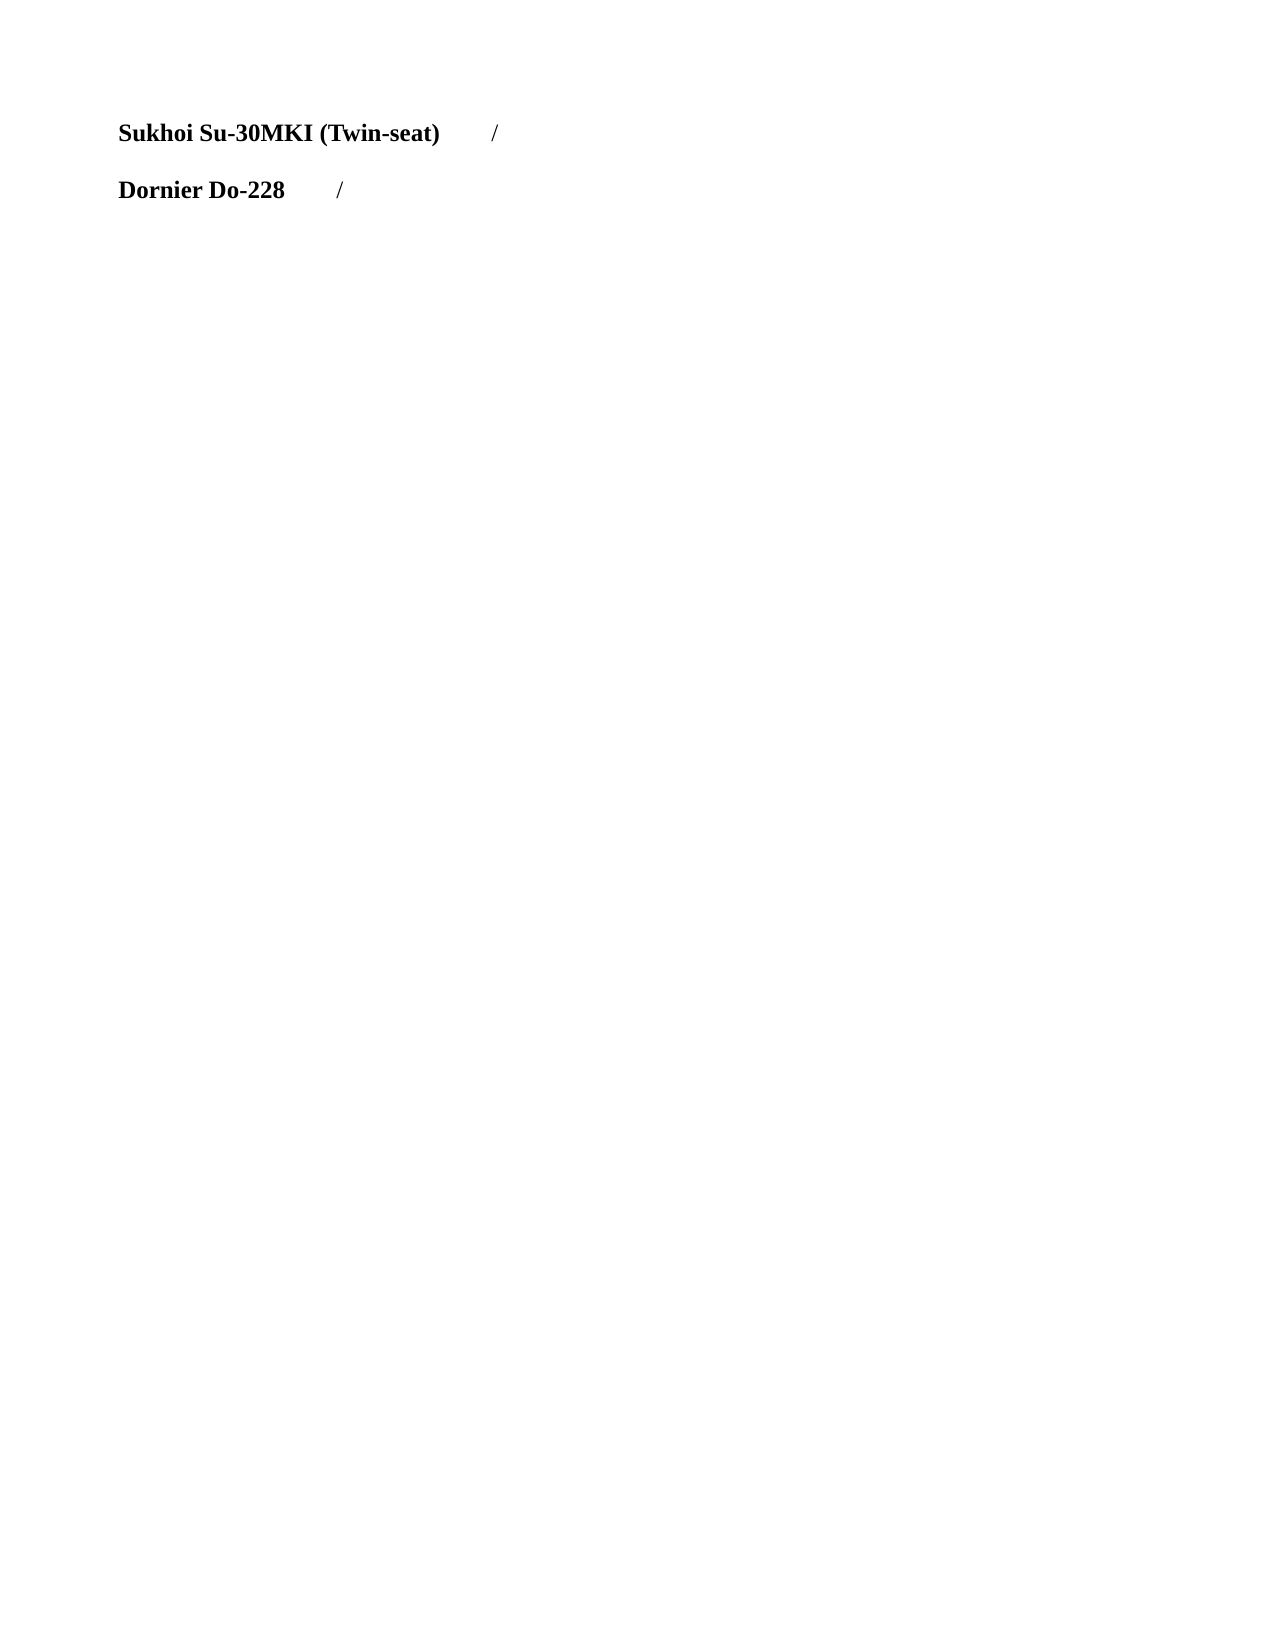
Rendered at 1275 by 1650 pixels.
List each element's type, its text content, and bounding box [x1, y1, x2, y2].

text Sukhoi Su-30MKI (Twin-seat) 🇷🇺 / 🇮🇳 Dornier Do-228 🇩🇪 / 🇮🇳 [118, 118, 1157, 233]
